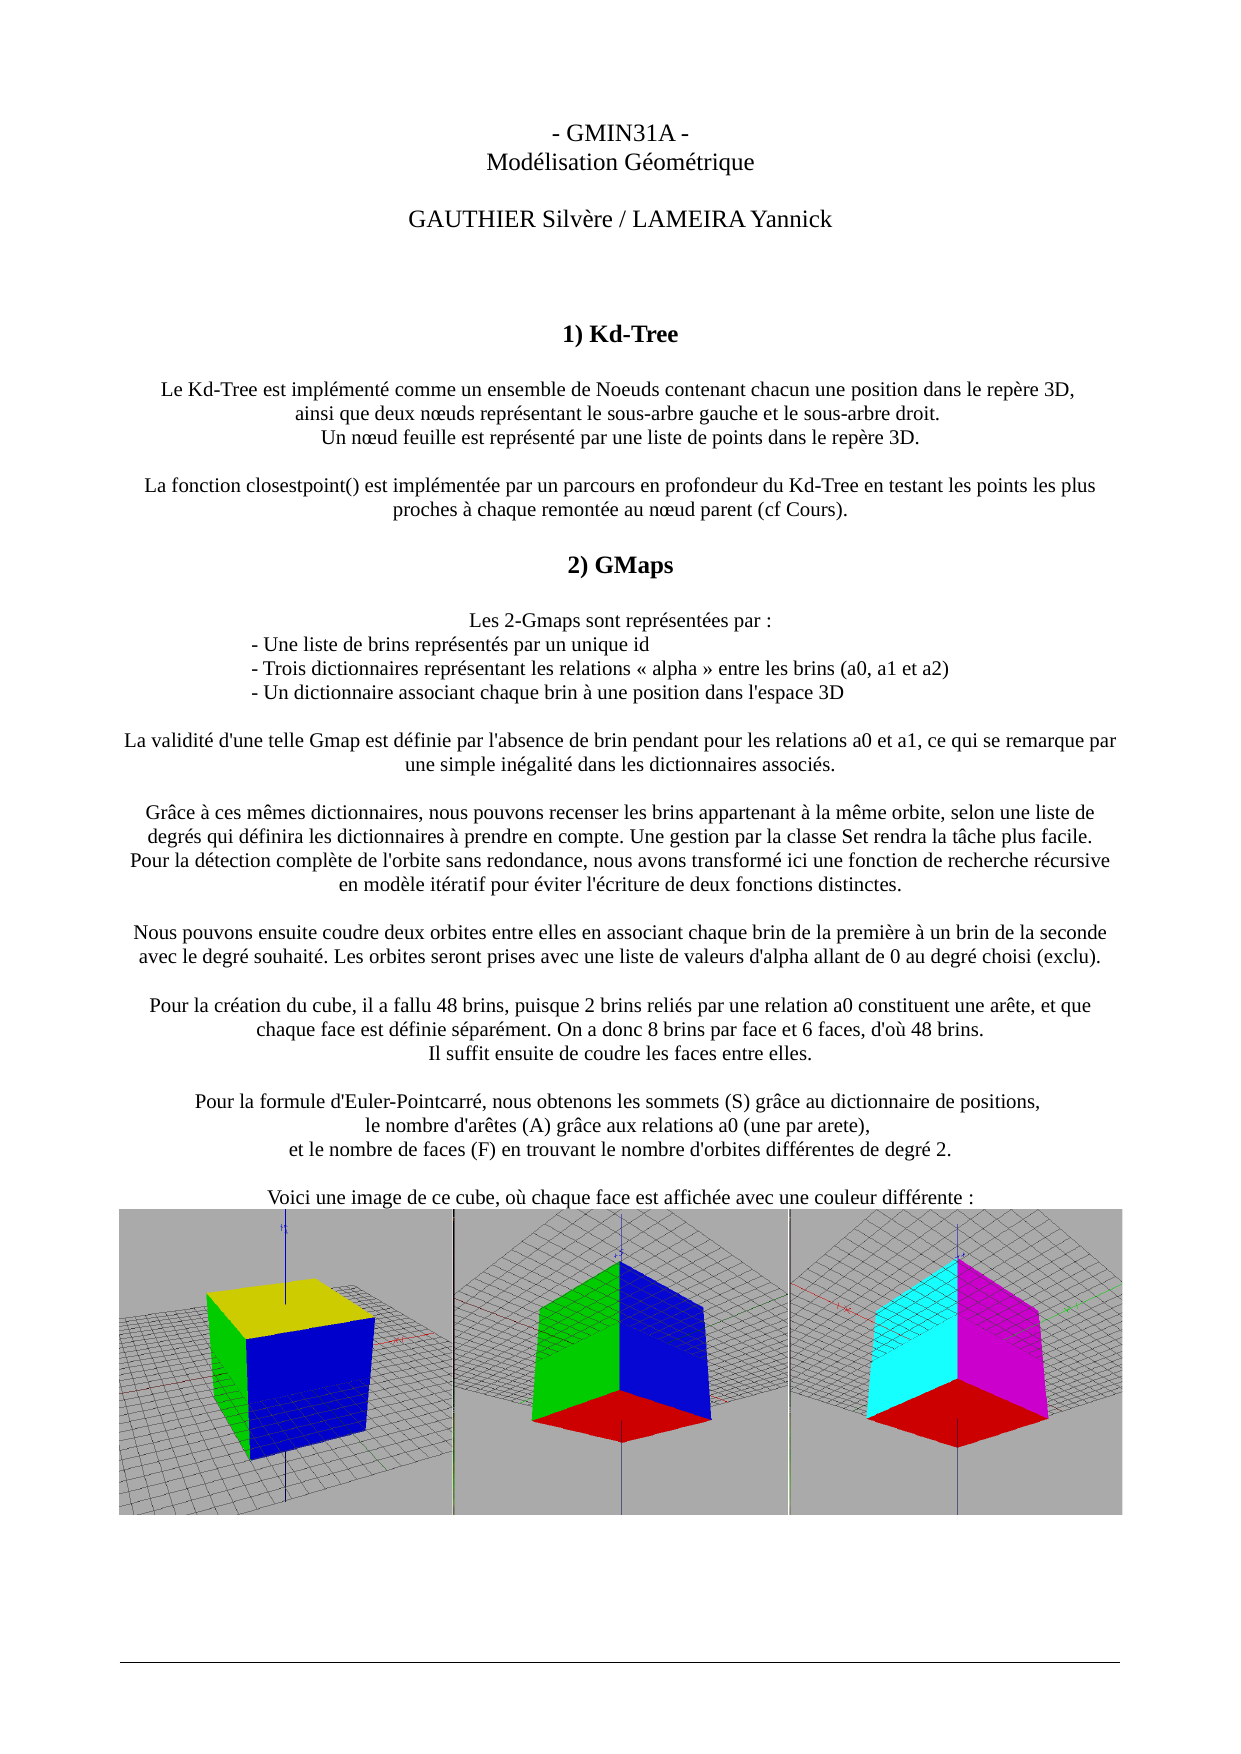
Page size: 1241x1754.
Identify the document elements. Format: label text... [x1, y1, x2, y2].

text Modélisation Géométrique [118, 147, 1122, 176]
text Il suffit ensuite de coudre les faces entre elles. [118, 1041, 1122, 1065]
text - GMIN31A - [118, 118, 1122, 147]
text - Un dictionnaire associant chaque brin à une position dans l'espace 3D [118, 680, 1122, 704]
text GAUTHIER Silvère / LAMEIRA Yannick [118, 204, 1122, 233]
text Grâce à ces mêmes dictionnaires, nous pouvons recenser les brins appartenant à la même orbite, selon une liste de degrés qui définira les dictionnaires à prendre en compte. Une gestion par la classe Set rendra la tâche plus facile. [118, 800, 1122, 848]
picture [118, 1209, 1123, 1515]
text La fonction closestpoint() est implémentée par un parcours en profondeur du Kd-Tree en testant les points les plus proches à chaque remontée au nœud parent (cf Cours). [118, 473, 1122, 521]
text Nous pouvons ensuite coudre deux orbites entre elles en associant chaque brin de la première à un brin de la seconde avec le degré souhaité. Les orbites seront prises avec une liste de valeurs d'alpha allant de 0 au degré choisi (exclu). [118, 920, 1122, 968]
text Voici une image de ce cube, où chaque face est affichée avec une couleur différente : [118, 1185, 1122, 1209]
text 2) GMaps [118, 550, 1122, 579]
text 1) Kd-Tree [118, 319, 1122, 348]
text ainsi que deux nœuds représentant le sous-arbre gauche et le sous-arbre droit. [118, 401, 1122, 425]
text Pour la détection complète de l'orbite sans redondance, nous avons transformé ici une fonction de recherche récursive en modèle itératif pour éviter l'écriture de deux fonctions distinctes. [118, 848, 1122, 896]
text le nombre d'arêtes (A) grâce aux relations a0 (une par arete), [118, 1113, 1122, 1137]
text et le nombre de faces (F) en trouvant le nombre d'orbites différentes de degré 2. [118, 1137, 1122, 1161]
text Les 2-Gmaps sont représentées par : [118, 607, 1122, 632]
text Un nœud feuille est représenté par une liste de points dans le repère 3D. [118, 425, 1122, 449]
text Pour la création du cube, il a fallu 48 brins, puisque 2 brins reliés par une relation a0 constituent une arête, et que chaque face est définie séparément. On a donc 8 brins par face et 6 faces, d'où 48 brins. [118, 992, 1122, 1041]
text Le Kd-Tree est implémenté comme un ensemble de Noeuds contenant chacun une position dans le repère 3D, [118, 377, 1122, 401]
text - Trois dictionnaires représentant les relations « alpha » entre les brins (a0, a1 et a2) [118, 656, 1122, 680]
text - Une liste de brins représentés par un unique id [118, 632, 1122, 656]
text La validité d'une telle Gmap est définie par l'absence de brin pendant pour les relations a0 et a1, ce qui se remarque par une simple inégalité dans les dictionnaires associés. [118, 728, 1122, 776]
text Pour la formule d'Euler-Pointcarré, nous obtenons les sommets (S) grâce au dictionnaire de positions, [118, 1089, 1122, 1113]
